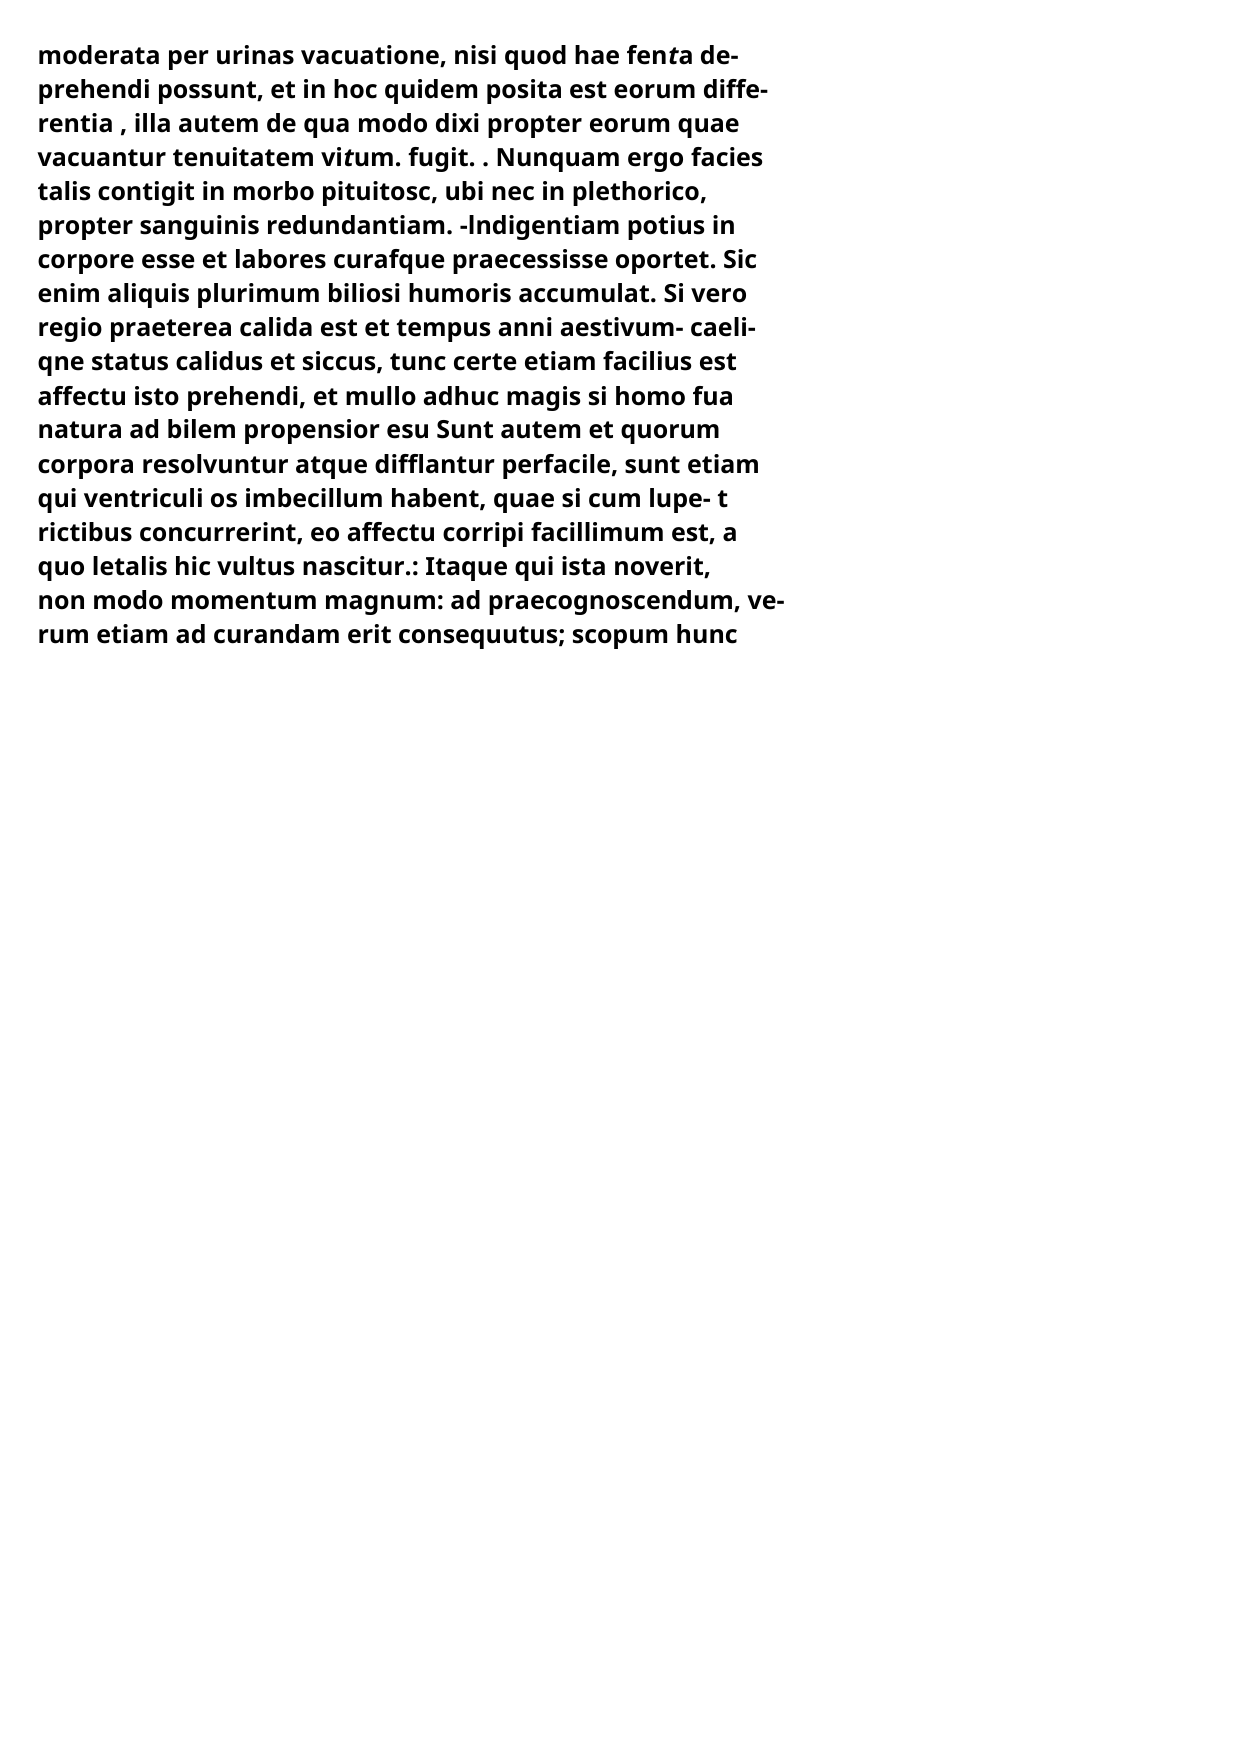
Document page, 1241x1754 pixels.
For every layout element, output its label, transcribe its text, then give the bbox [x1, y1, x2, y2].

text moderata per urinas vacuatione, nisi quod hae fenta de- prehendi possunt, et in hoc quidem posita est eorum diffe- rentia , illa autem de qua modo dixi propter eorum quae vacuantur tenuitatem vitum. fugit. . Nunquam ergo facies talis contigit in morbo pituitosc, ubi nec in plethorico, propter sanguinis redundantiam. -lndigentiam potius in corpore esse et labores curafque praecessisse oportet. Sic enim aliquis plurimum biliosi humoris accumulat. Si vero regio praeterea calida est et tempus anni aestivum- caeli- qne status calidus et siccus, tunc certe etiam facilius est affectu isto prehendi, et mullo adhuc magis si homo fua natura ad bilem propensior esu Sunt autem et quorum corpora resolvuntur atque difflantur perfacile, sunt etiam qui ventriculi os imbecillum habent, quae si cum lupe- t rictibus concurrerint, eo affectu corripi facillimum est, a quo letalis hic vultus nascitur.: Itaque qui ista noverit, non modo momentum magnum: ad praecognoscendum, ve- rum etiam ad curandam erit consequutus; scopum hunc [37, 37, 1203, 651]
